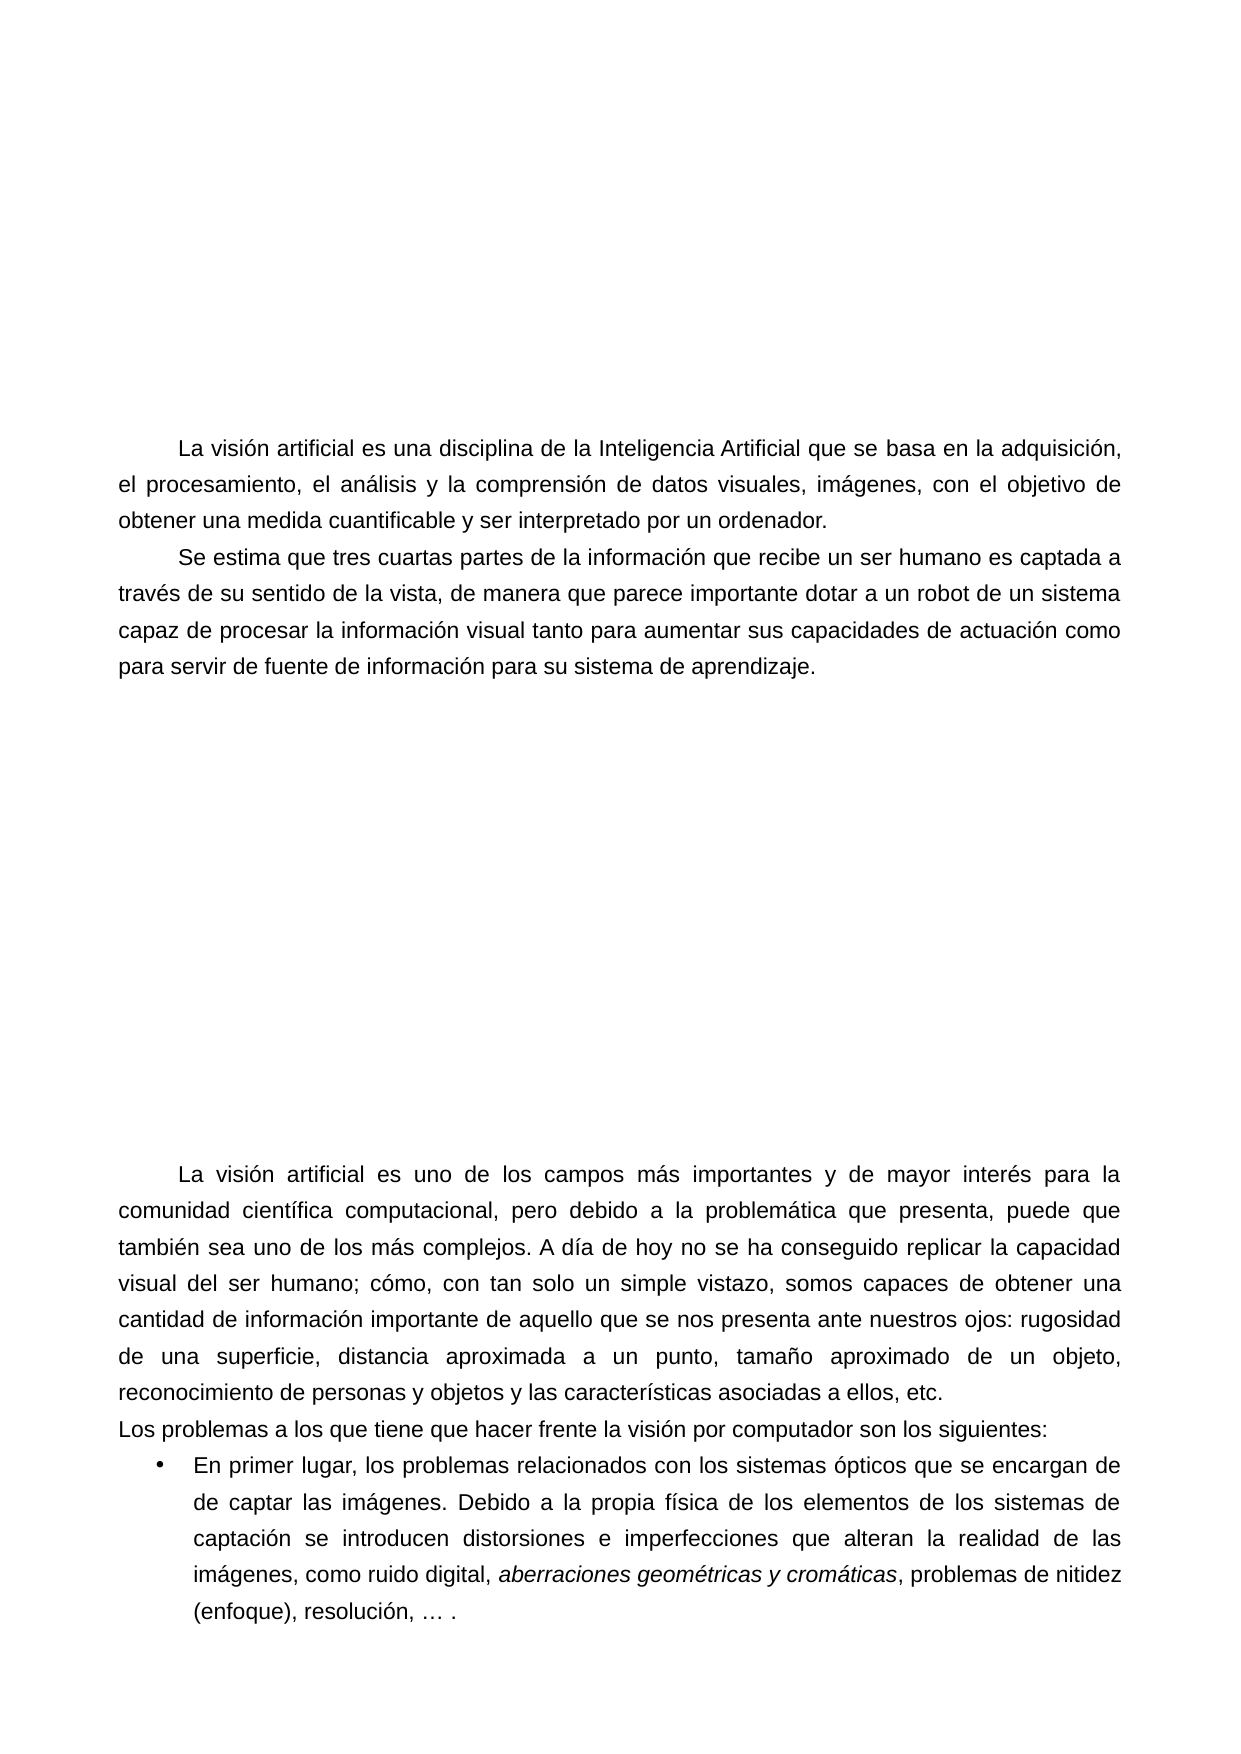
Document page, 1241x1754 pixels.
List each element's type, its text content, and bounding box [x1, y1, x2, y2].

text La visión artificial es uno de los campos más importantes y de mayor interés para la comunidad científica computacional, pero debido a la problemática que presenta, puede que también sea uno de los más complejos. A día de hoy no se ha conseguido replicar la capacidad visual del ser humano; cómo, con tan solo un simple vistazo, somos capaces de obtener una cantidad de información importante de aquello que se nos presenta ante nuestros ojos: rugosidad de una superficie, distancia aproximada a un punto, tamaño aproximado de un objeto, reconocimiento de personas y objetos y las características asociadas a ellos, etc. [118, 1161, 1122, 1406]
text Los problemas a los que tiene que hacer frente la visión por computador son los siguientes: [118, 1416, 1122, 1442]
list En primer lugar, los problemas relacionados con los sistemas ópticos que se encargan de de captar las imágenes. Debido a la propia física de los elementos de los sistemas de captación se introducen distorsiones e imperfecciones que alteran la realidad de las imágenes, como ruido digital, aberraciones geométricas y cromáticas, problemas de nitidez (enfoque), resolución, … . [156, 1452, 1122, 1624]
text La visión artificial es una disciplina de la Inteligencia Artificial que se basa en la adquisición, el procesamiento, el análisis y la comprensión de datos visuales, imágenes, con el objetivo de obtener una medida cuantificable y ser interpretado por un ordenador. [118, 435, 1122, 534]
text Se estima que tres cuartas partes de la información que recibe un ser humano es captada a través de su sentido de la vista, de manera que parece importante dotar a un robot de un sistema capaz de procesar la información visual tanto para aumentar sus capacidades de actuación como para servir de fuente de información para su sistema de aprendizaje. [118, 544, 1122, 679]
